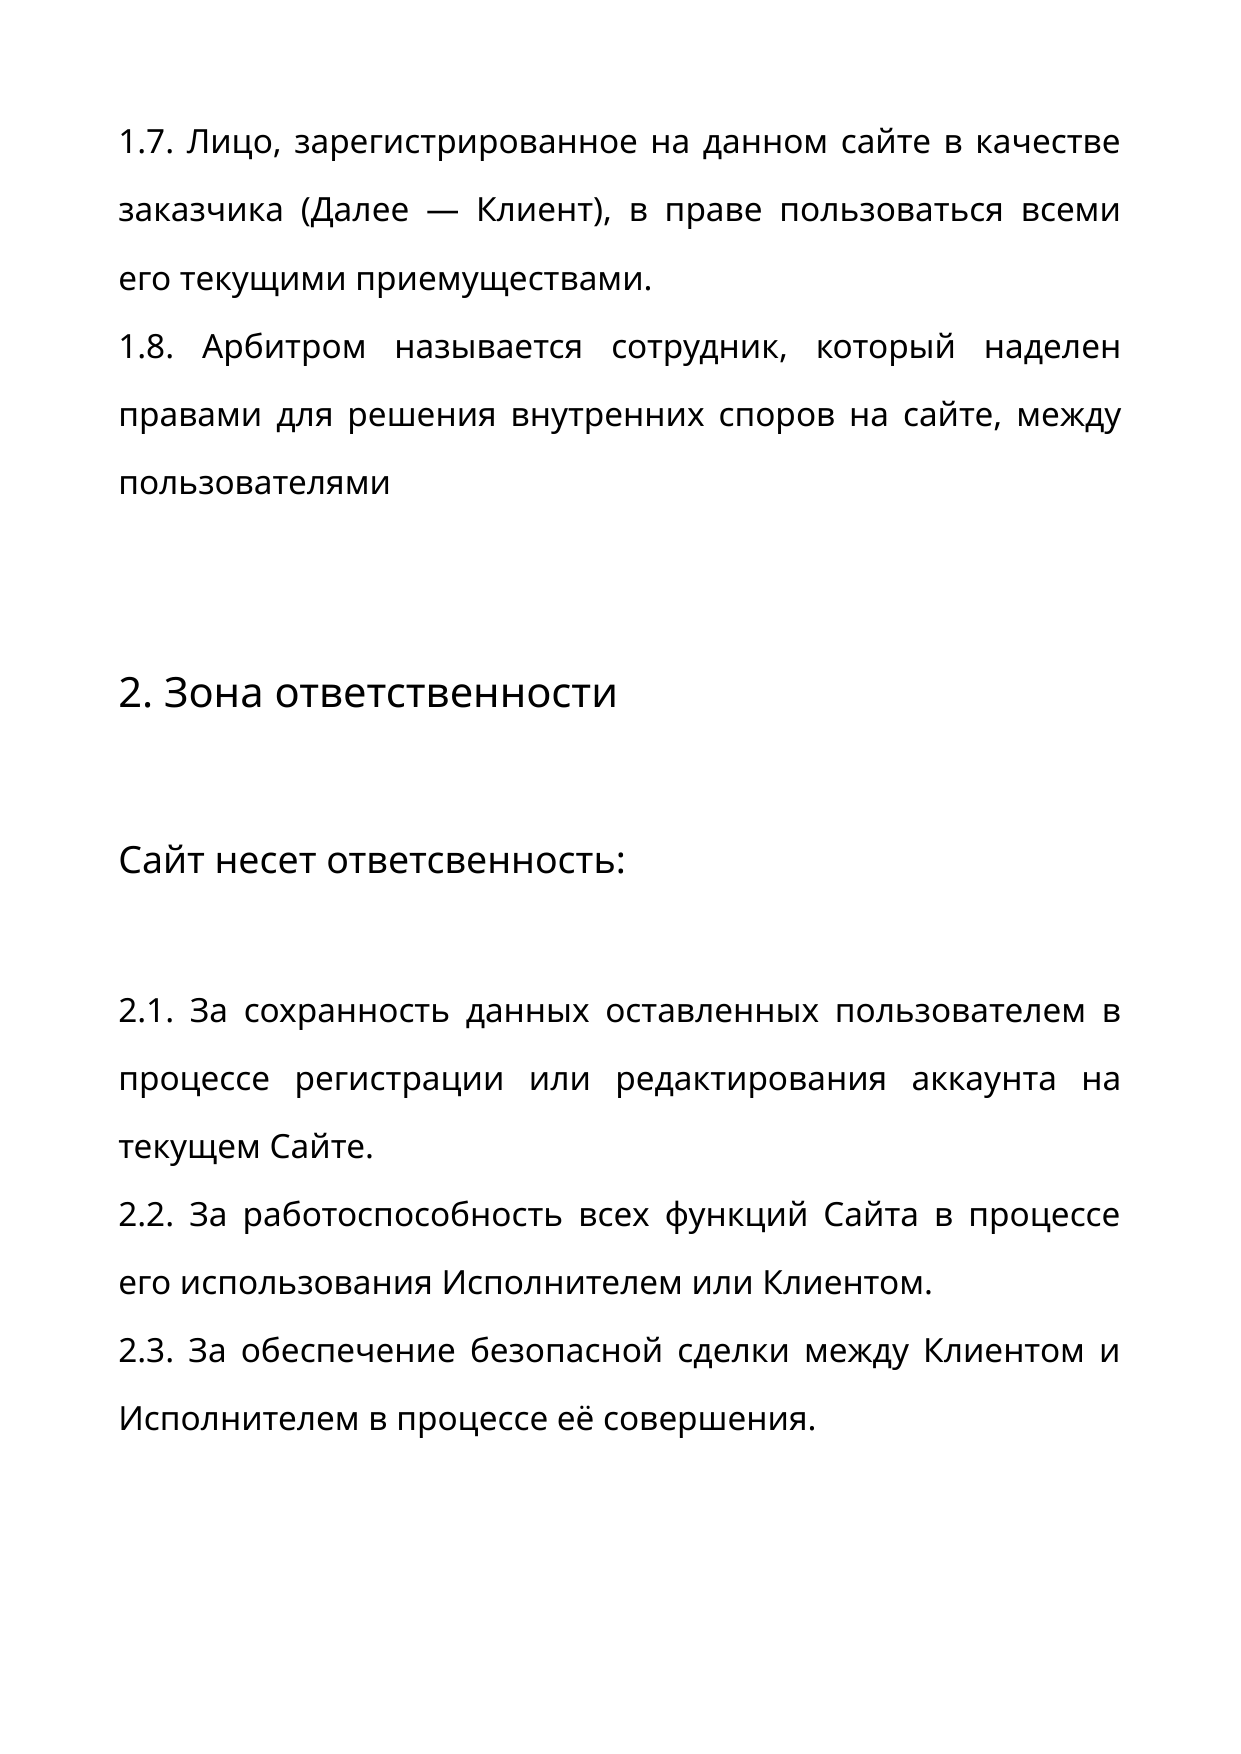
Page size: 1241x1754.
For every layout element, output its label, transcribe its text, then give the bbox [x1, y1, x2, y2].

text 2.1. За сохранность данных оставленных пользователем в процессе регистрации или редактирования аккаунта на текущем Сайте. [118, 986, 1122, 1168]
text 1.7. Лицо, зарегистрированное на данном сайте в качестве заказчика (Далее — Клиент), в праве пользоваться всеми его текущими приемуществами. [118, 118, 1122, 300]
text 2. Зона ответственности [118, 663, 1122, 720]
text 1.8. Арбитром называется сотрудник, который наделен правами для решения внутренних споров на сайте, между пользователями [118, 322, 1122, 504]
text Сайт несет ответсвенность: [118, 833, 1122, 884]
text 2.3. За обеспечение безопасной сделки между Клиентом и Исполнителем в процессе её совершения. [118, 1327, 1122, 1441]
text 2.2. За работоспособность всех функций Сайта в процессе его использования Исполнителем или Клиентом. [118, 1191, 1122, 1304]
